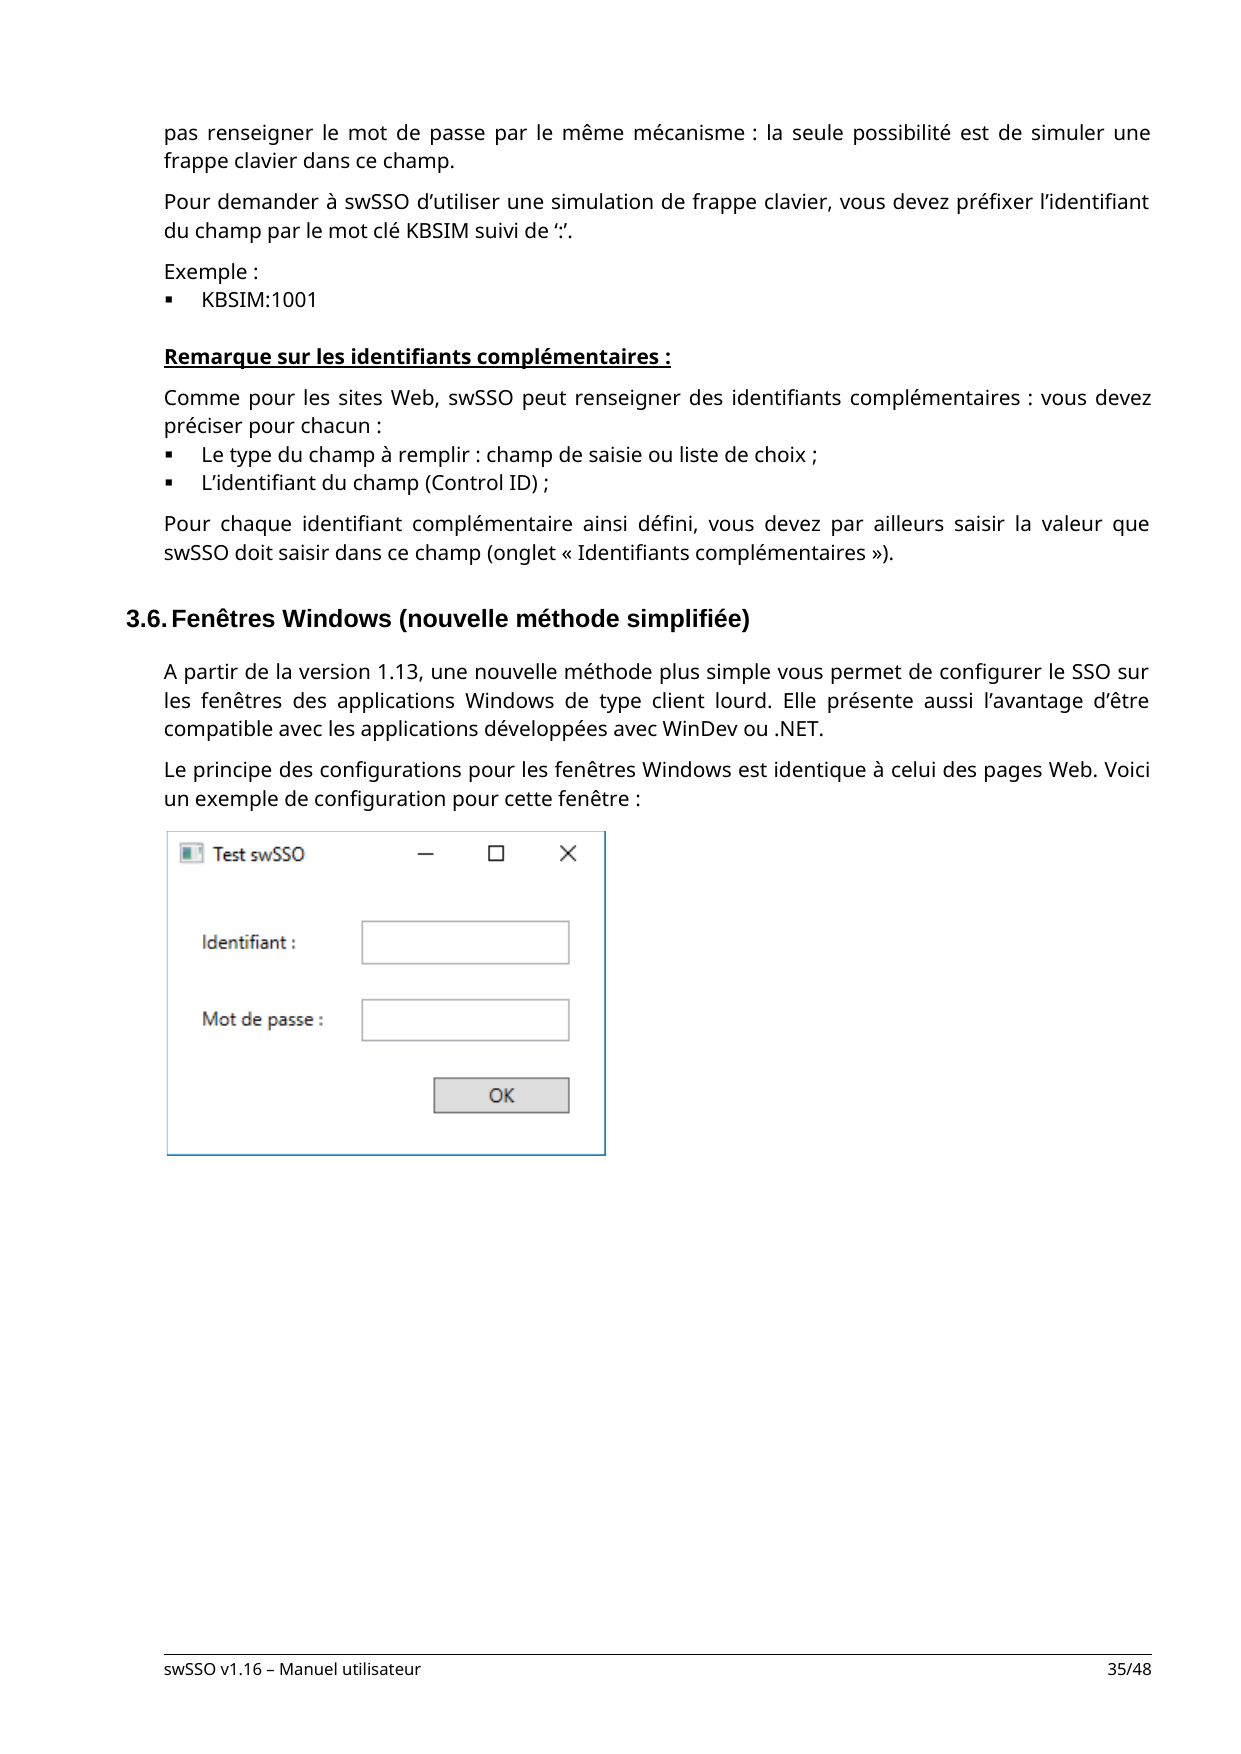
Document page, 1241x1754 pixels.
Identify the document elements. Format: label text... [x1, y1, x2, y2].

text pas renseigner le mot de passe par le même mécanisme : la seule possibilité est de simuler une frappe clavier dans ce champ. [164, 118, 1152, 175]
text Pour chaque identifiant complémentaire ainsi défini, vous devez par ailleurs saisir la valeur que swSSO doit saisir dans ce champ (onglet « Identifiants complémentaires »). [164, 509, 1152, 566]
text Le principe des configurations pour les fenêtres Windows est identique à celui des pages Web. Voici un exemple de configuration pour cette fenêtre : [164, 755, 1152, 812]
text Pour demander à swSSO d’utiliser une simulation de frappe clavier, vous devez préfixer l’identifiant du champ par le mot clé KBSIM suivi de ‘:’. [164, 187, 1152, 244]
picture [166, 831, 606, 1156]
text A partir de la version 1.13, une nouvelle méthode plus simple vous permet de configurer le SSO sur les fenêtres des applications Windows de type client lourd. Elle présente aussi l’avantage d’être compatible avec les applications développées avec WinDev ou .NET. [164, 657, 1152, 743]
text Exemple : [164, 257, 1152, 285]
list KBSIM:1001 [164, 285, 1152, 314]
list Remarque sur les identifiants complémentaires : [164, 342, 1152, 371]
list L’identifiant du champ (Control ID) ; [164, 468, 1152, 497]
text Comme pour les sites Web, swSSO peut renseigner des identifiants complémentaires : vous devez préciser pour chacun : [164, 383, 1152, 440]
list Le type du champ à remplir : champ de saisie ou liste de choix ; [164, 440, 1152, 468]
subtitle Fenêtres Windows (nouvelle méthode simplifiée) [126, 604, 1152, 632]
